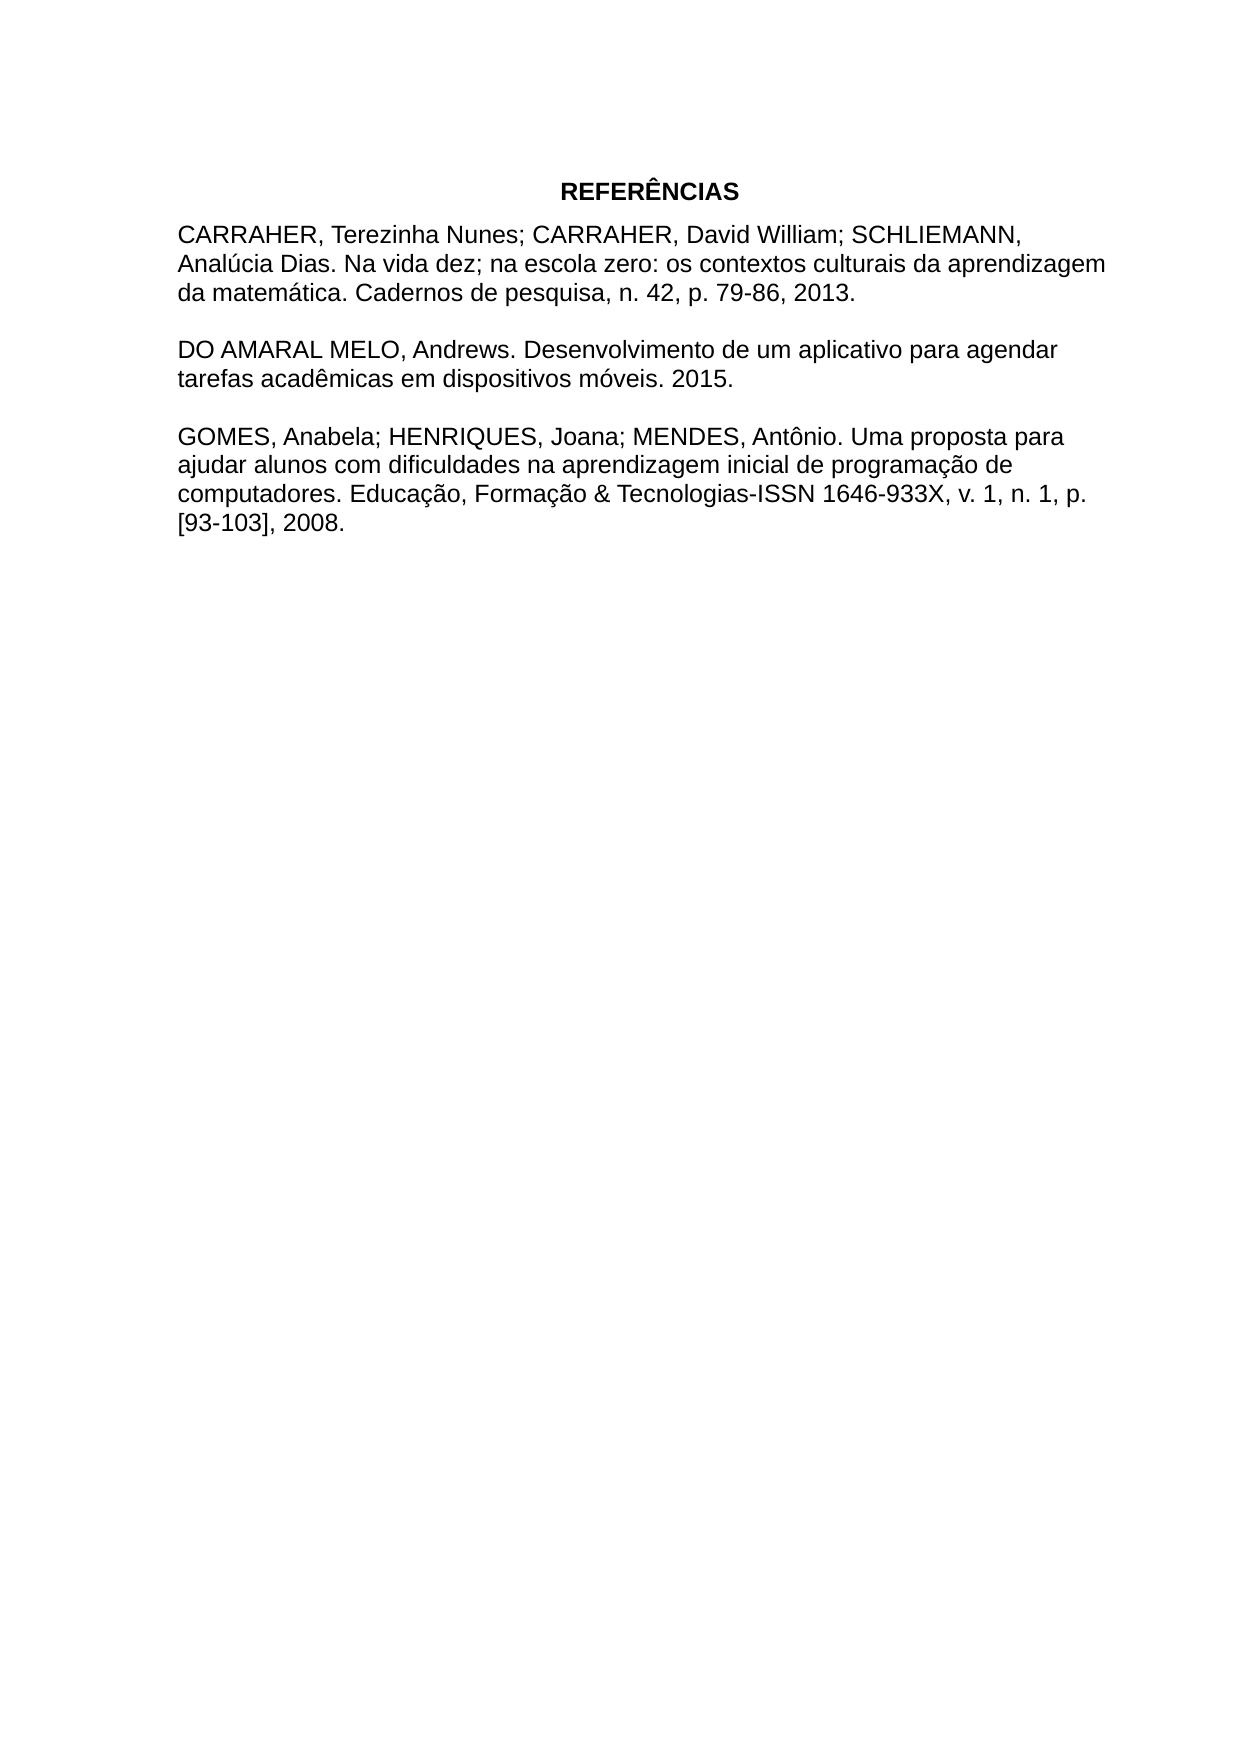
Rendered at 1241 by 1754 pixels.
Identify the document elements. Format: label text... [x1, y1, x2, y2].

text CARRAHER, Terezinha Nunes; CARRAHER, David William; SCHLIEMANN, Analúcia Dias. Na vida dez; na escola zero: os contextos culturais da aprendizagem da matemática. Cadernos de pesquisa, n. 42, p. 79-86, 2013. [177, 220, 1122, 307]
subtitle DO AMARAL MELO, Andrews. Desenvolvimento de um aplicativo para agendar tarefas acadêmicas em dispositivos móveis. 2015. [177, 335, 1122, 393]
text REFERÊNCIAS [177, 177, 1122, 206]
subtitle GOMES, Anabela; HENRIQUES, Joana; MENDES, Antônio. Uma proposta para ajudar alunos com dificuldades na aprendizagem inicial de programação de computadores. Educação, Formação & Tecnologias-ISSN 1646-933X, v. 1, n. 1, p. [93-103], 2008. [177, 422, 1122, 537]
